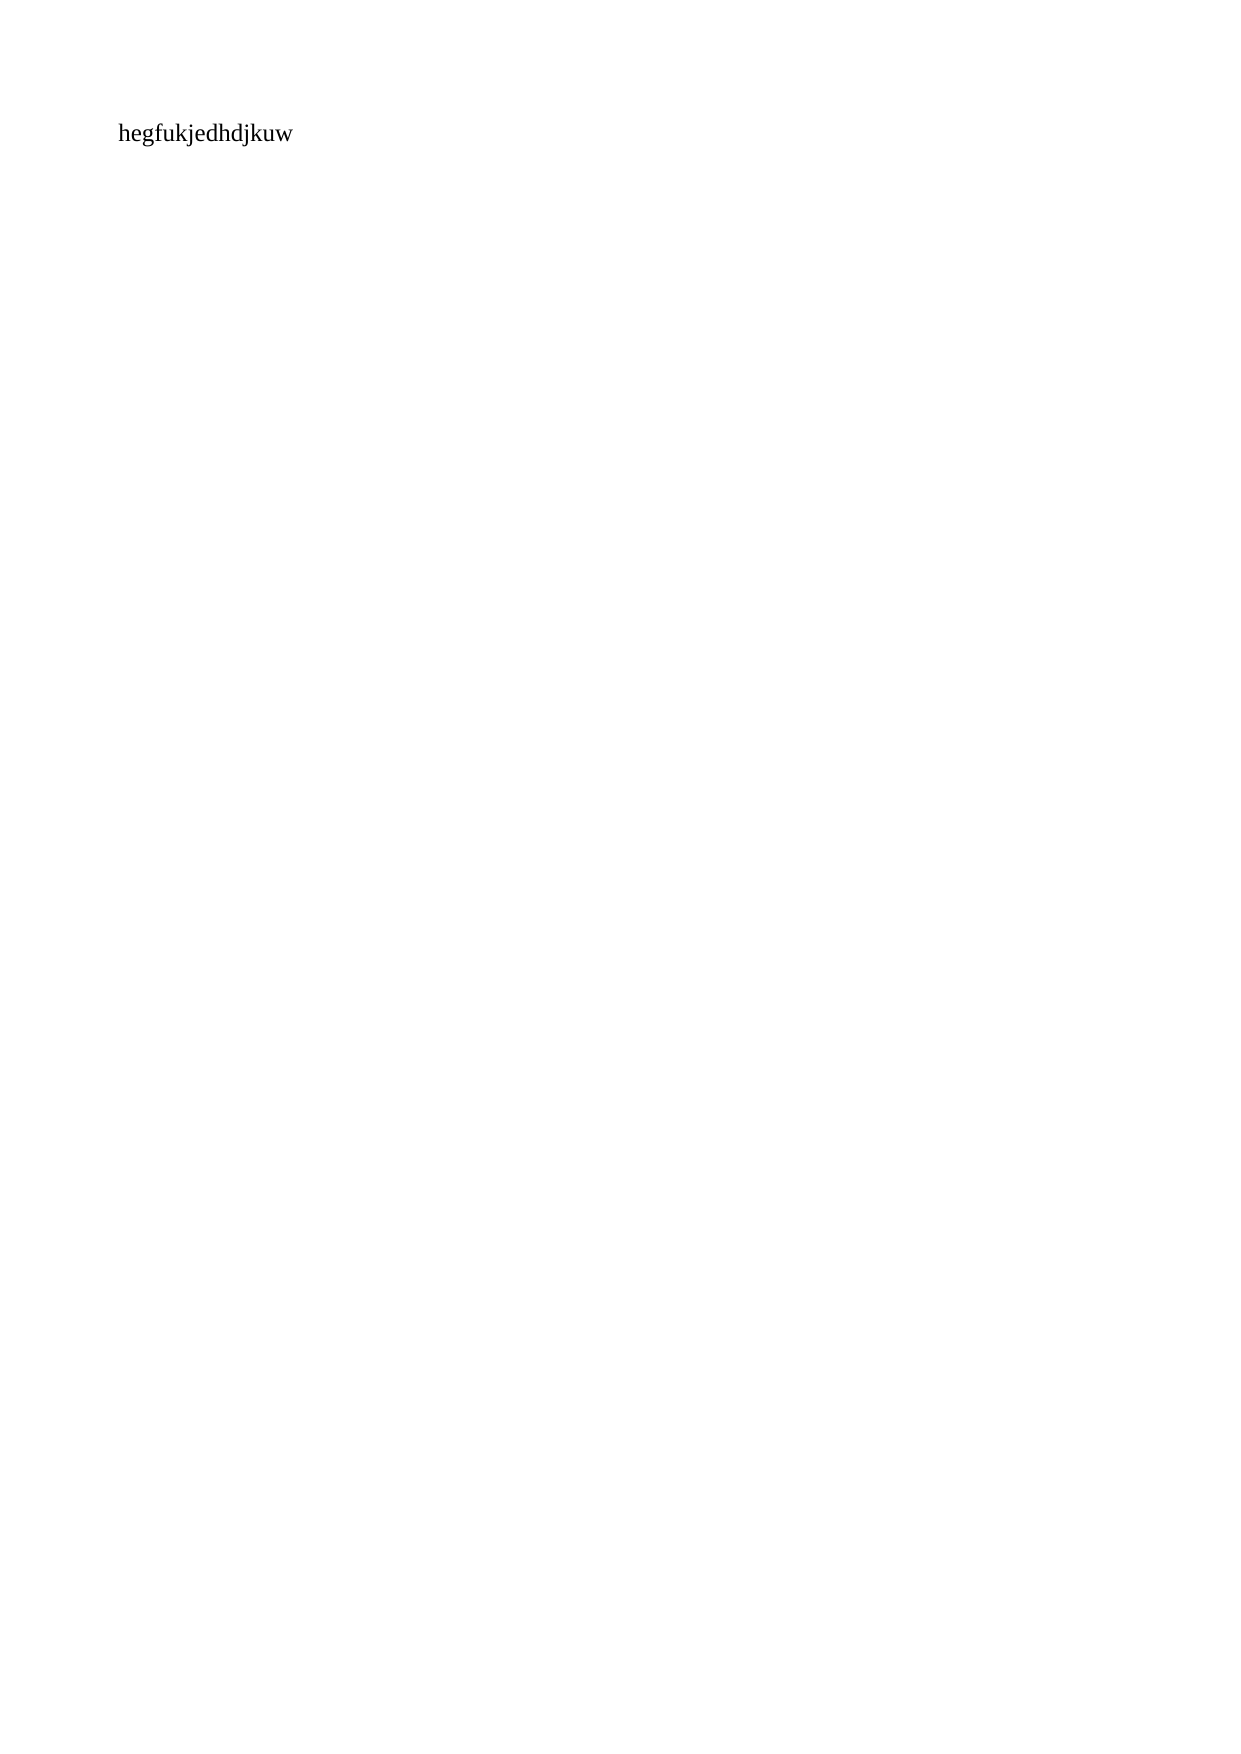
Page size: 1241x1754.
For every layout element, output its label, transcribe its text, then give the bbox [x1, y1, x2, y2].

text hegfukjedhdjkuw [118, 118, 1122, 147]
